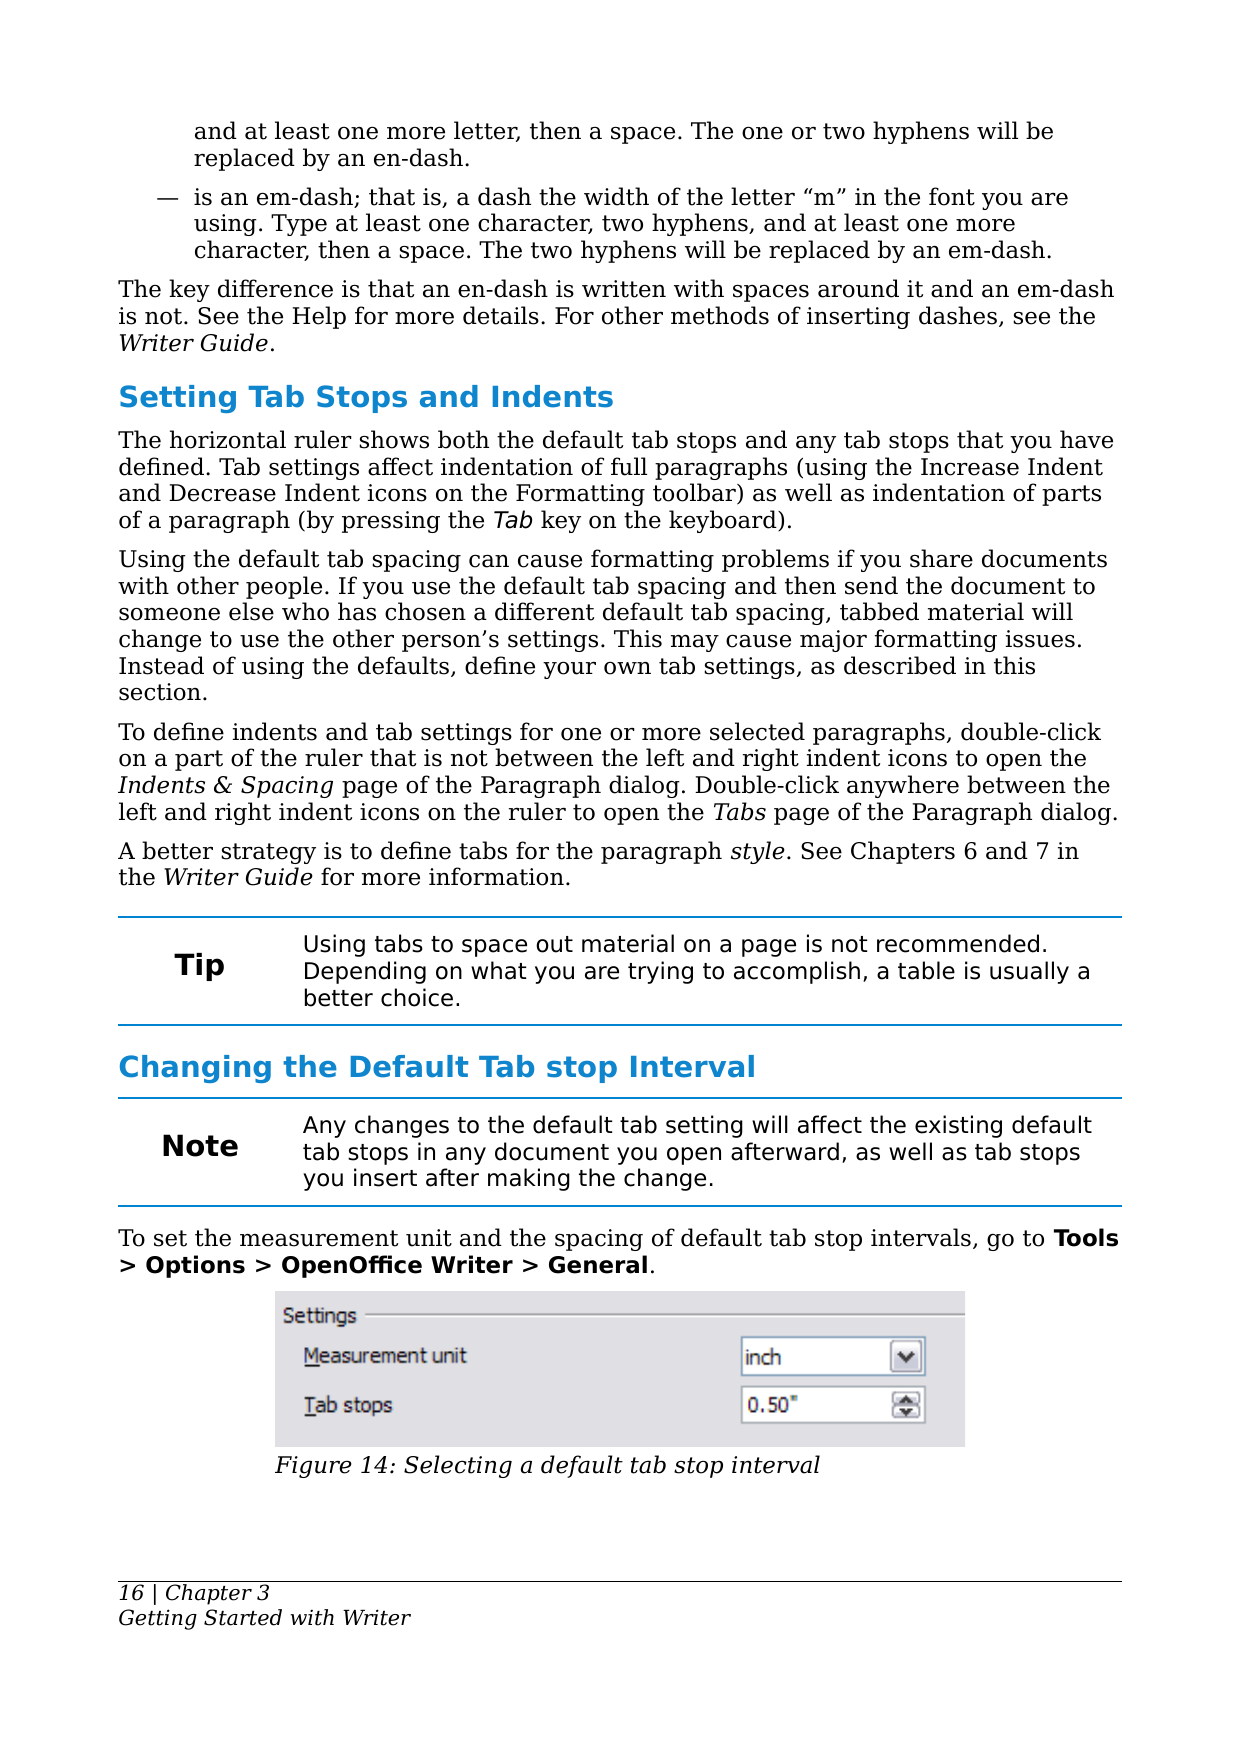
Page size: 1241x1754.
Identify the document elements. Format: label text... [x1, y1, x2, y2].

table_header Note [118, 1099, 281, 1205]
picture [275, 1291, 966, 1447]
table_header Tip [118, 918, 281, 1024]
table_header Any changes to the default tab setting will affect the existing default tab stops in any document you open afterward, as well as tab stops you insert after making the change. [281, 1099, 1122, 1205]
text A better strategy is to define tabs for the paragraph style. See Chapters 6 and 7 in the Writer Guide for more information. [118, 838, 1122, 891]
text To define indents and tab settings for one or more selected paragraphs, double-click on a part of the ruler that is not between the left and right indent icons to open the Indents & Spacing page of the Paragraph dialog. Double-click anywhere between the left and right indent icons on the ruler to open the Tabs page of the Paragraph dialog. [118, 719, 1122, 825]
text Figure 14: Selecting a default tab stop interval [275, 1453, 965, 1479]
text Using the default tab spacing can cause formatting problems if you share documents with other people. If you use the default tab spacing and then send the document to someone else who has chosen a different default tab spacing, tabbed material will change to use the other person’s settings. This may cause major formatting issues. Instead of using the defaults, define your own tab settings, as described in this section. [118, 546, 1122, 706]
subtitle Changing the Default Tab stop Interval [118, 1051, 1122, 1085]
subtitle Setting Tab Stops and Indents [118, 381, 1122, 415]
text The horizontal ruler shows both the default tab stops and any tab stops that you have defined. Tab settings affect indentation of full paragraphs (using the Increase Indent and Decrease Indent icons on the Formatting toolbar) as well as indentation of parts of a paragraph (by pressing the Tab key on the keyboard). [118, 427, 1122, 534]
text and at least one more letter, then a space. The one or two hyphens will be replaced by an en-dash. [156, 118, 1122, 171]
text — is an em-dash; that is, a dash the width of the letter “m” in the font you are using. Type at least one character, two hyphens, and at least one more character, then a space. The two hyphens will be replaced by an em-dash. [156, 184, 1122, 264]
text The key difference is that an en-dash is written with spaces around it and an em-dash is not. See the Help for more details. For other methods of inserting dashes, see the Writer Guide. [118, 276, 1122, 356]
table_header Using tabs to space out material on a page is not recommended. Depending on what you are trying to accomplish, a table is usually a better choice. [281, 918, 1122, 1024]
text To set the measurement unit and the spacing of default tab stop intervals, go to Tools > Options > OpenOffice Writer > General. [118, 1226, 1122, 1279]
